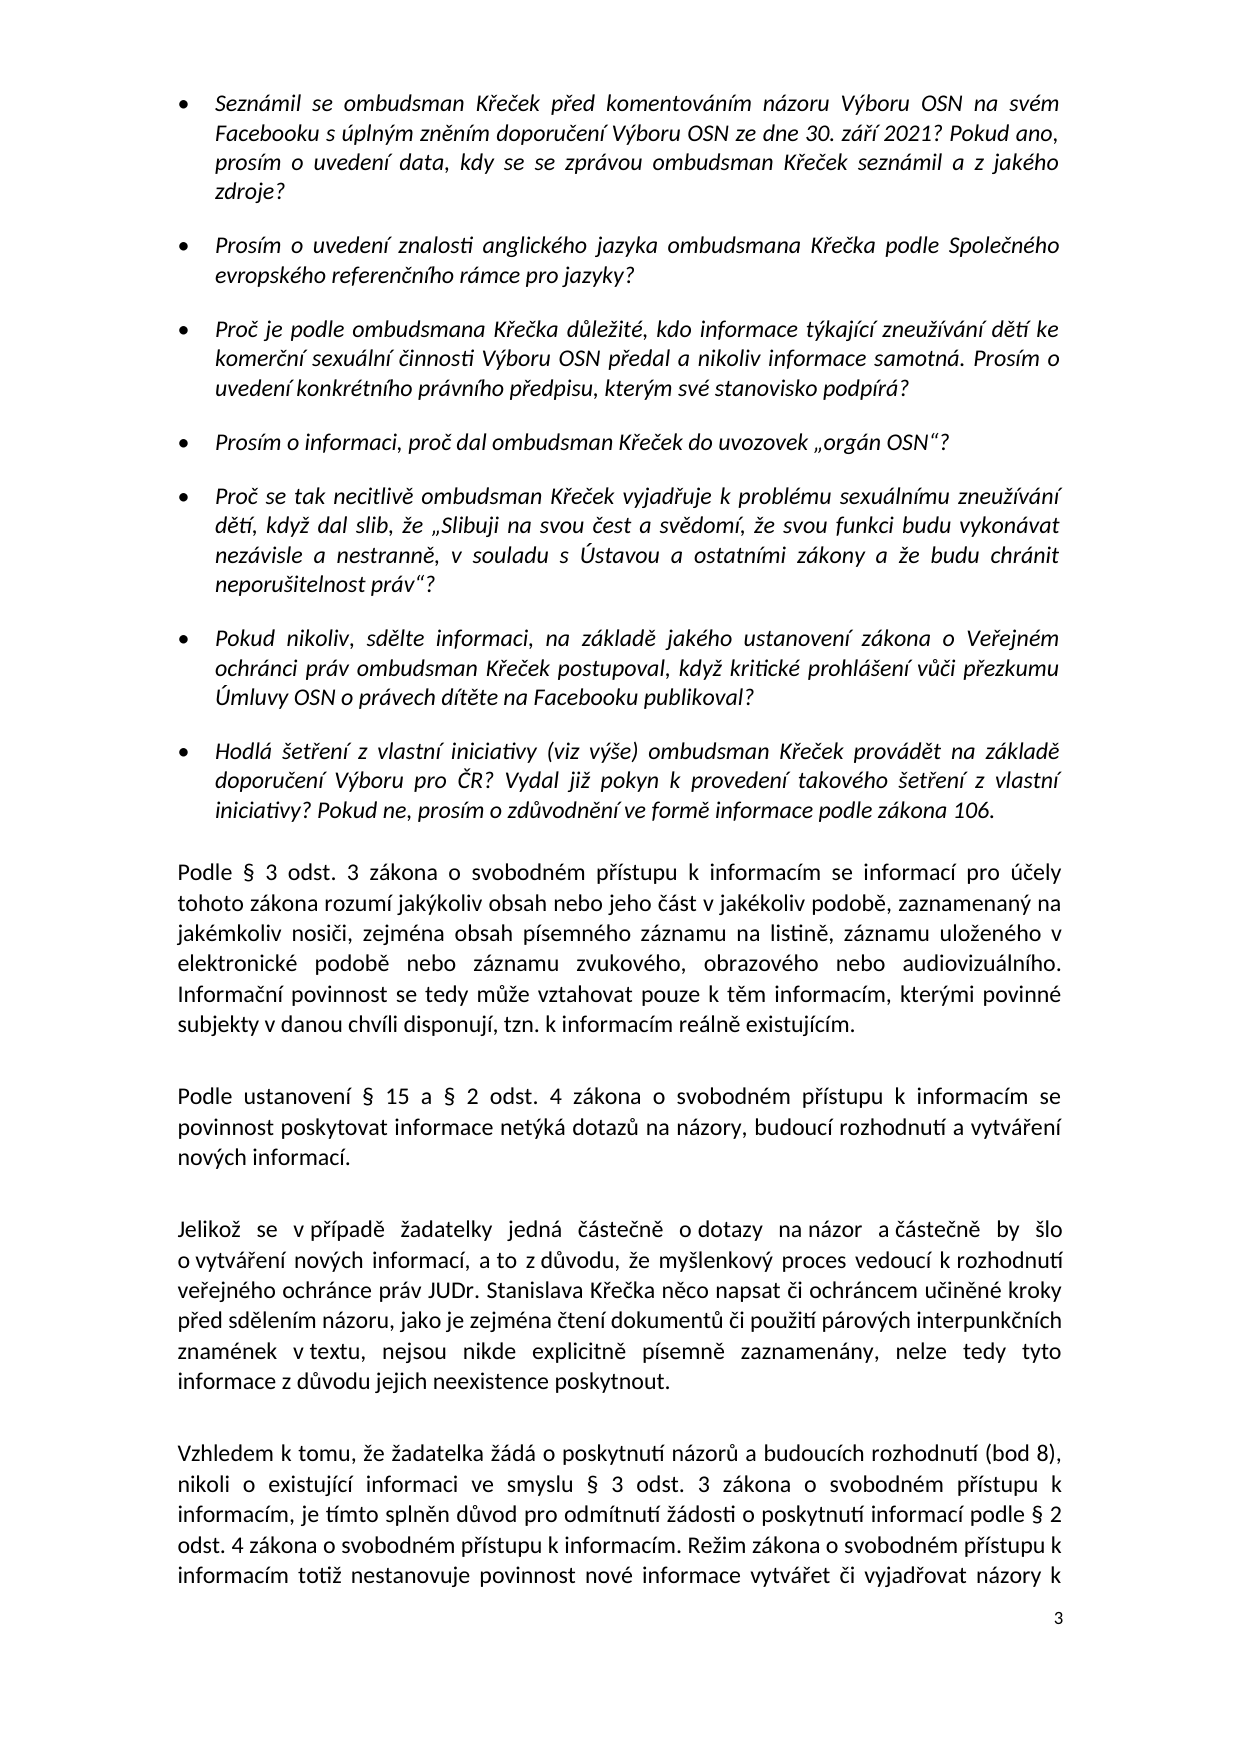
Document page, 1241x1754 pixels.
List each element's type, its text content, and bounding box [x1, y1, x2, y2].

text Podle ustanovení § 15 a § 2 odst. 4 zákona o svobodném přístupu k informacím se povinnost poskytovat informace netýká dotazů na názory, budoucí rozhodnutí a vytváření nových informací. [177, 1081, 1063, 1172]
list Prosím o informaci, proč dal ombudsman Křeček do uvozovek „orgán OSN“? [177, 427, 1063, 456]
text Podle § 3 odst. 3 zákona o svobodném přístupu k informacím se informací pro účely tohoto zákona rozumí jakýkoliv obsah nebo jeho část v jakékoliv podobě, zaznamenaný na jakémkoliv nosiči, zejména obsah písemného záznamu na listině, záznamu uloženého v elektronické podobě nebo záznamu zvukového, obrazového nebo audiovizuálního. Informační povinnost se tedy může vztahovat pouze k těm informacím, kterými povinné subjekty v danou chvíli disponují, tzn. k informacím reálně existujícím. [177, 857, 1063, 1039]
list Prosím o uvedení znalosti anglického jazyka ombudsmana Křečka podle Společného evropského referenčního rámce pro jazyky? [177, 231, 1063, 289]
list Proč se tak necitlivě ombudsman Křeček vyjadřuje k problému sexuálnímu zneužívání dětí, když dal slib, že „Slibuji na svou čest a svědomí, že svou funkci budu vykonávat nezávisle a nestranně, v souladu s Ústavou a ostatními zákony a že budu chránit neporušitelnost práv“? [177, 481, 1063, 598]
text Vzhledem k tomu, že žadatelka žádá o poskytnutí názorů a budoucích rozhodnutí (bod 8), nikoli o existující informaci ve smyslu § 3 odst. 3 zákona o svobodném přístupu k informacím, je tímto splněn důvod pro odmítnutí žádosti o poskytnutí informací podle § 2 odst. 4 zákona o svobodném přístupu k informacím. Režim zákona o svobodném přístupu k informacím totiž nestanovuje povinnost nové informace vytvářet či vyjadřovat názory k [177, 1438, 1063, 1589]
text Jelikož se v případě žadatelky jedná částečně o dotazy na názor a částečně by šlo o vytváření nových informací, a to z důvodu, že myšlenkový proces vedoucí k rozhodnutí veřejného ochránce práv JUDr. Stanislava Křečka něco napsat či ochráncem učiněné kroky před sdělením názoru, jako je zejména čtení dokumentů či použití párových interpunkčních znamének v textu, nejsou nikde explicitně písemně zaznamenány, nelze tedy tyto informace z důvodu jejich neexistence poskytnout. [177, 1214, 1063, 1396]
list Proč je podle ombudsmana Křečka důležité, kdo informace týkající zneužívání dětí ke komerční sexuální činnosti Výboru OSN předal a nikoliv informace samotná. Prosím o uvedení konkrétního právního předpisu, kterým své stanovisko podpírá? [177, 314, 1063, 402]
list Pokud nikoliv, sdělte informaci, na základě jakého ustanovení zákona o Veřejném ochránci práv ombudsman Křeček postupoval, když kritické prohlášení vůči přezkumu Úmluvy OSN o právech dítěte na Facebooku publikoval? [177, 623, 1063, 711]
list Seznámil se ombudsman Křeček před komentováním názoru Výboru OSN na svém Facebooku s úplným zněním doporučení Výboru OSN ze dne 30. září 2021? Pokud ano, prosím o uvedení data, kdy se se zprávou ombudsman Křeček seznámil a z jakého zdroje? [177, 88, 1063, 206]
list Hodlá šetření z vlastní iniciativy (viz výše) ombudsman Křeček provádět na základě doporučení Výboru pro ČR? Vydal již pokyn k provedení takového šetření z vlastní iniciativy? Pokud ne, prosím o zdůvodnění ve formě informace podle zákona 106. [177, 736, 1063, 824]
